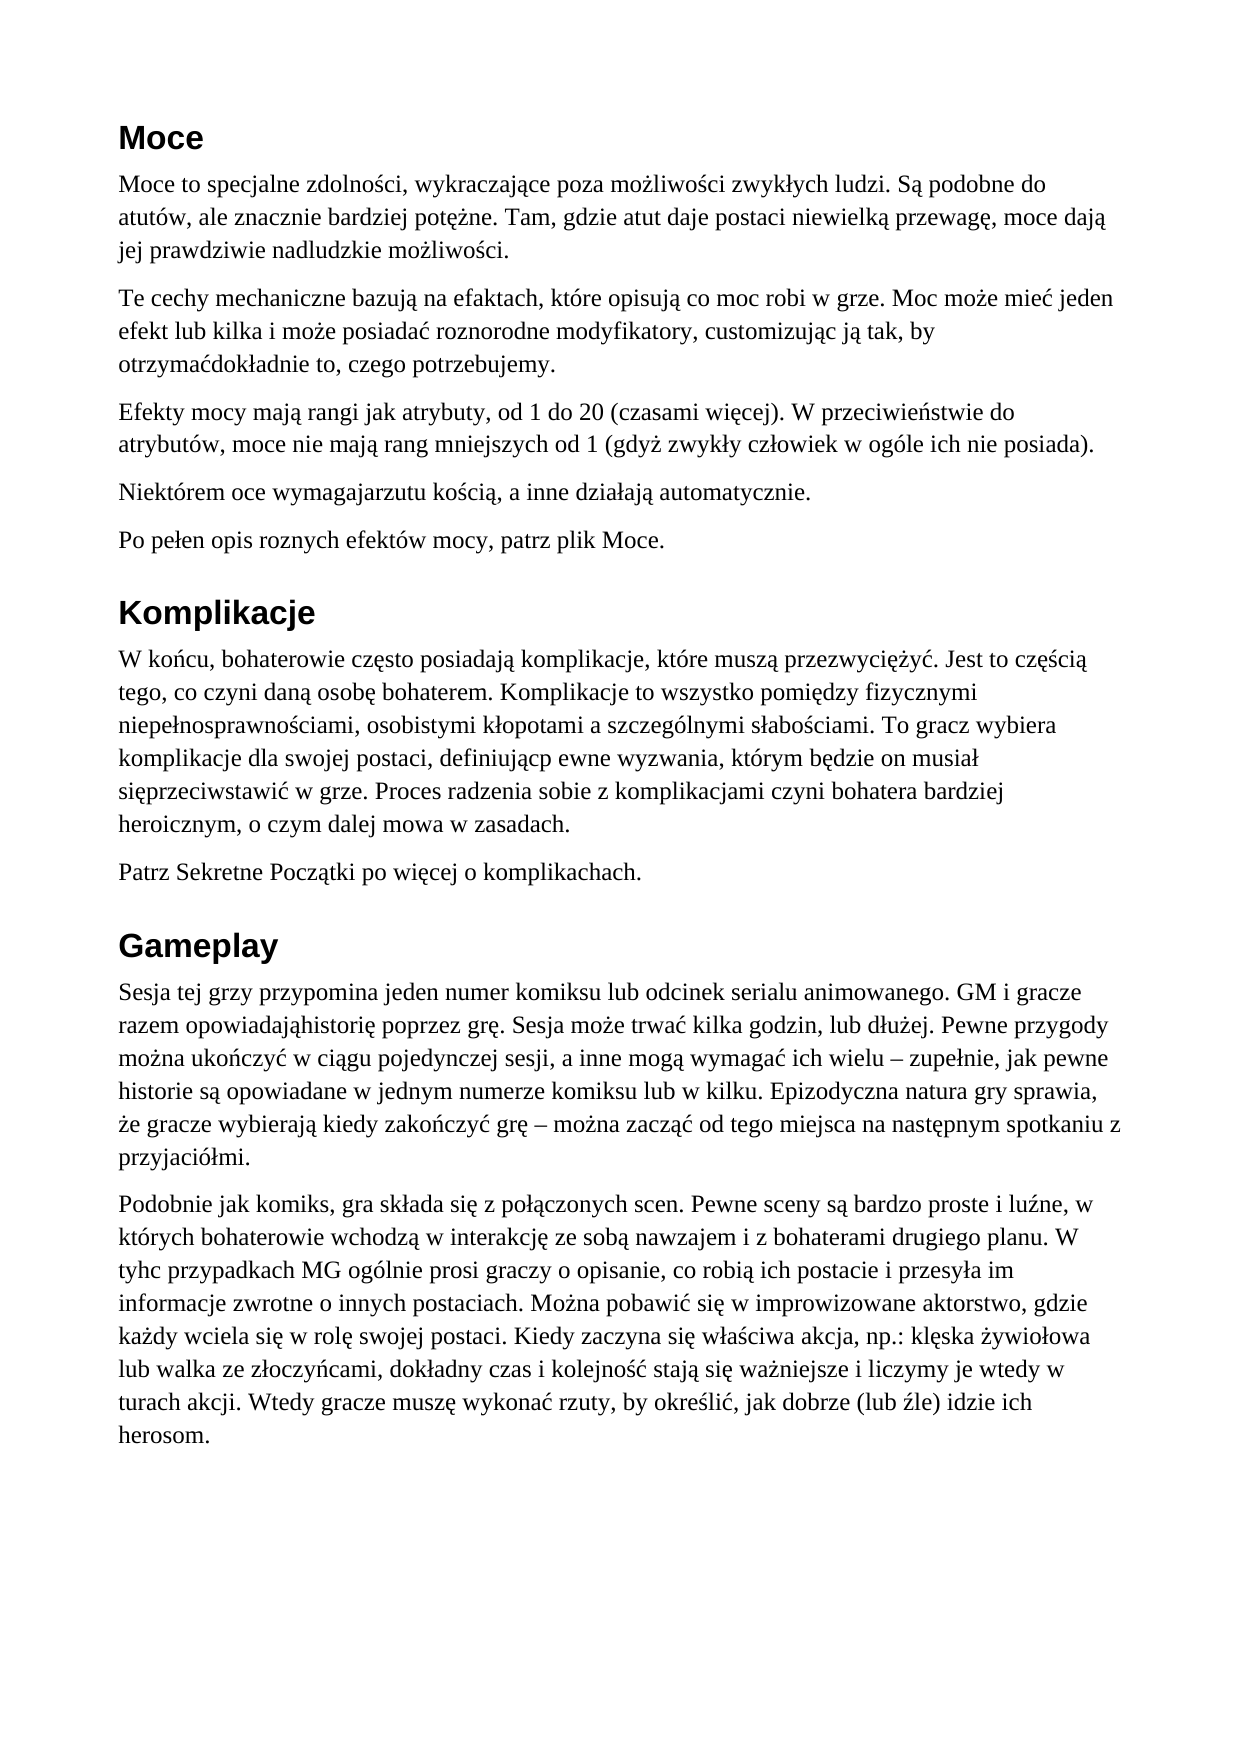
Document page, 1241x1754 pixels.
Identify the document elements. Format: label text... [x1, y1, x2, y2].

text Efekty mocy mają rangi jak atrybuty, od 1 do 20 (czasami więcej). W przeciwieństwie do atrybutów, moce nie mają rang mniejszych od 1 (gdyż zwykły człowiek w ogóle ich nie posiada). [118, 397, 1122, 458]
text Patrz Sekretne Początki po więcej o komplikachach. [118, 857, 1122, 886]
text Niektórem oce wymagajarzutu kością, a inne działają automatycznie. [118, 477, 1122, 506]
subtitle Komplikacje [118, 593, 1122, 632]
subtitle Moce [118, 118, 1122, 157]
text Moce to specjalne zdolności, wykraczające poza możliwości zwykłych ludzi. Są podobne do atutów, ale znacznie bardziej potężne. Tam, gdzie atut daje postaci niewielką przewagę, moce dają jej prawdziwie nadludzkie możliwości. [118, 169, 1122, 264]
text Podobnie jak komiks, gra składa się z połączonych scen. Pewne sceny są bardzo proste i luźne, w których bohaterowie wchodzą w interakcję ze sobą nawzajem i z bohaterami drugiego planu. W tyhc przypadkach MG ogólnie prosi graczy o opisanie, co robią ich postacie i przesyła im informacje zwrotne o innych postaciach. Można pobawić się w improwizowane aktorstwo, gdzie każdy wciela się w rolę swojej postaci. Kiedy zaczyna się właściwa akcja, np.: klęska żywiołowa lub walka ze złoczyńcami, dokładny czas i kolejność stają się ważniejsze i liczymy je wtedy w turach akcji. Wtedy gracze muszę wykonać rzuty, by określić, jak dobrze (lub źle) idzie ich herosom. [118, 1189, 1122, 1449]
text Sesja tej grzy przypomina jeden numer komiksu lub odcinek serialu animowanego. GM i gracze razem opowiadająhistorię poprzez grę. Sesja może trwać kilka godzin, lub dłużej. Pewne przygody można ukończyć w ciągu pojedynczej sesji, a inne mogą wymagać ich wielu – zupełnie, jak pewne historie są opowiadane w jednym numerze komiksu lub w kilku. Epizodyczna natura gry sprawia, że gracze wybierają kiedy zakończyć grę – można zacząć od tego miejsca na następnym spotkaniu z przyjaciółmi. [118, 977, 1122, 1171]
text Po pełen opis roznych efektów mocy, patrz plik Moce. [118, 525, 1122, 553]
text W końcu, bohaterowie często posiadają komplikacje, które muszą przezwyciężyć. Jest to częścią tego, co czyni daną osobę bohaterem. Komplikacje to wszystko pomiędzy fizycznymi niepełnosprawnościami, osobistymi kłopotami a szczególnymi słabościami. To gracz wybiera komplikacje dla swojej postaci, definiującp ewne wyzwania, którym będzie on musiał sięprzeciwstawić w grze. Proces radzenia sobie z komplikacjami czyni bohatera bardziej heroicznym, o czym dalej mowa w zasadach. [118, 644, 1122, 838]
text Te cechy mechaniczne bazują na efaktach, które opisują co moc robi w grze. Moc może mieć jeden efekt lub kilka i może posiadać roznorodne modyfikatory, customizując ją tak, by otrzymaćdokładnie to, czego potrzebujemy. [118, 283, 1122, 378]
subtitle Gameplay [118, 926, 1122, 964]
